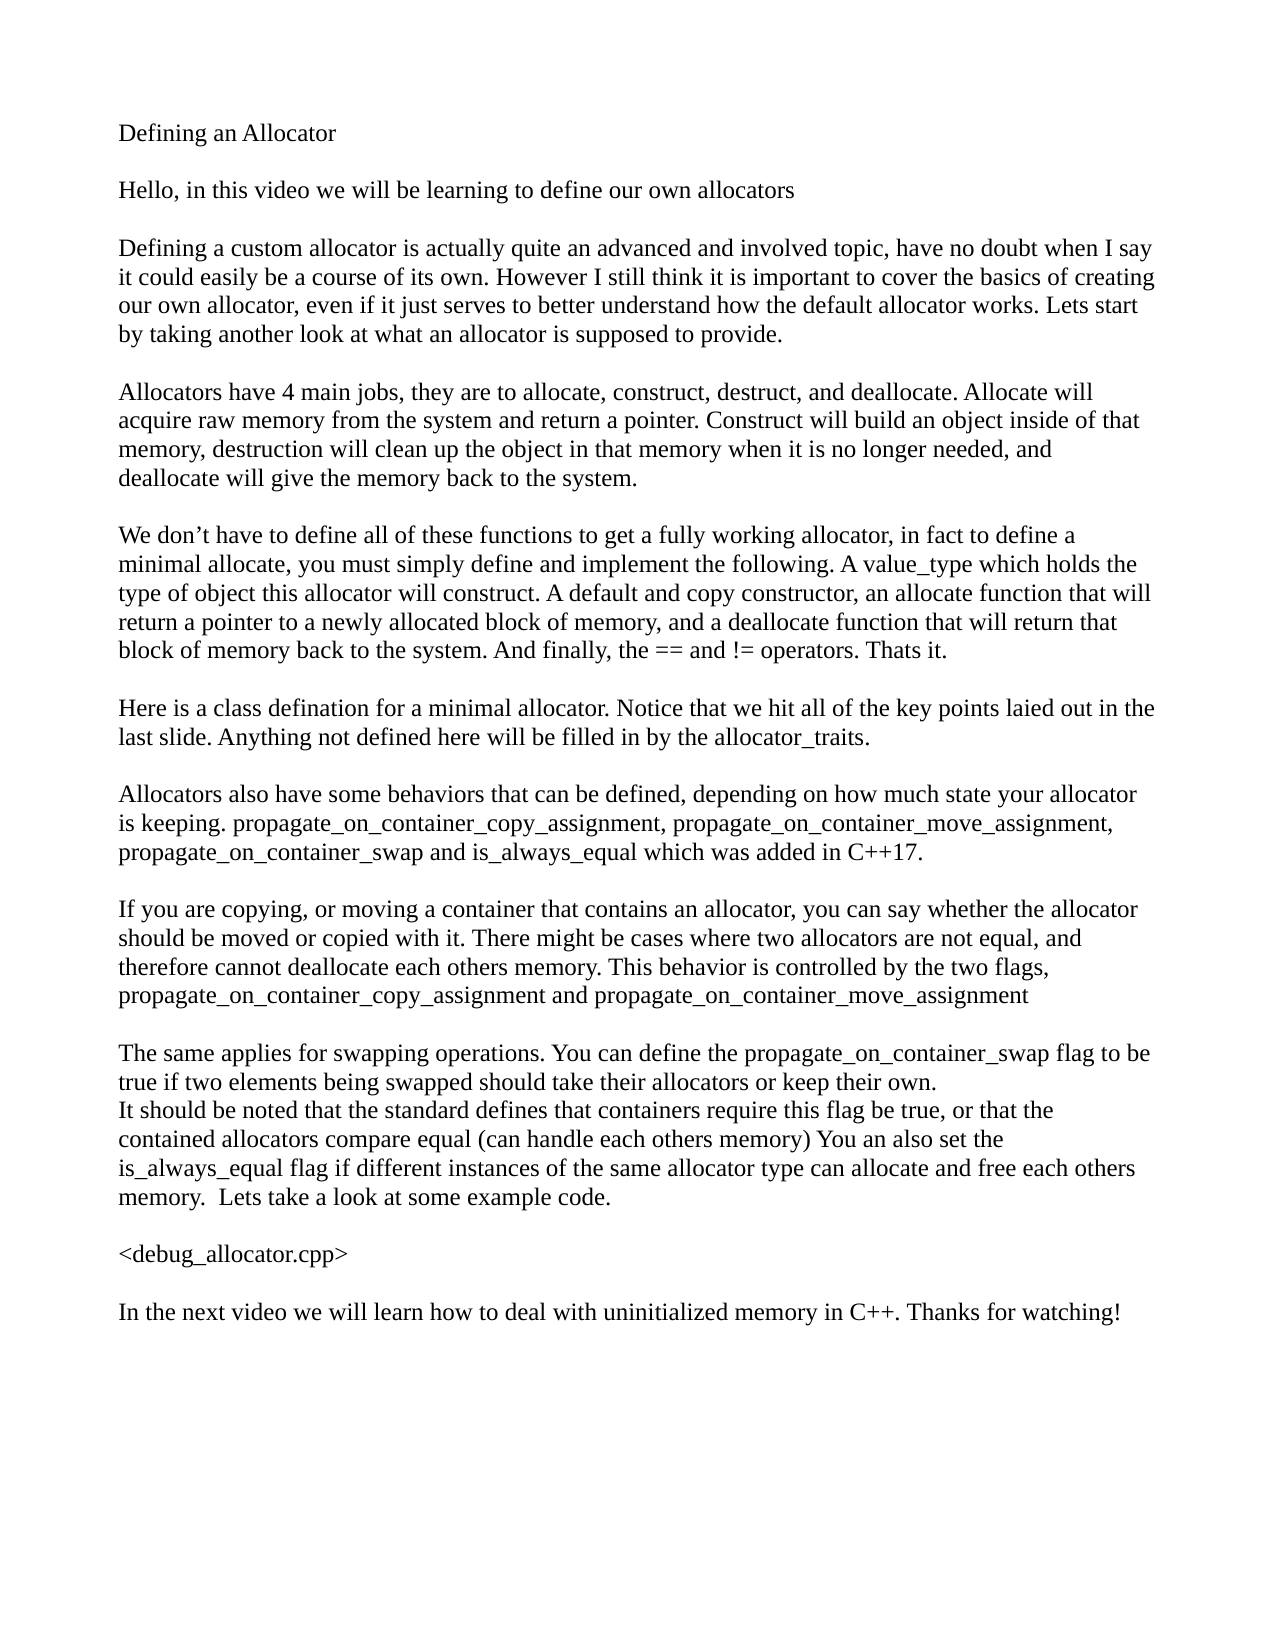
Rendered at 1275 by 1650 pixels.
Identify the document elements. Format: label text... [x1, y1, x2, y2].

text <debug_allocator.cpp> [118, 1239, 1157, 1268]
text Hello, in this video we will be learning to define our own allocators [118, 176, 1157, 204]
text Defining a custom allocator is actually quite an advanced and involved topic, have no doubt when I say it could easily be a course of its own. However I still think it is important to cover the basics of creating our own allocator, even if it just serves to better understand how the default allocator works. Lets start by taking another look at what an allocator is supposed to provide. [118, 233, 1157, 348]
text In the next video we will learn how to deal with uninitialized memory in C++. Thanks for watching! [118, 1297, 1157, 1326]
text Allocators also have some behaviors that can be defined, depending on how much state your allocator is keeping. propagate_on_container_copy_assignment, propagate_on_container_move_assignment, propagate_on_container_swap and is_always_equal which was added in C++17. [118, 779, 1157, 866]
text It should be noted that the standard defines that containers require this flag be true, or that the contained allocators compare equal (can handle each others memory) You an also set the is_always_equal flag if different instances of the same allocator type can allocate and free each others memory. Lets take a look at some example code. [118, 1096, 1157, 1211]
text Allocators have 4 main jobs, they are to allocate, construct, destruct, and deallocate. Allocate will acquire raw memory from the system and return a pointer. Construct will build an object inside of that memory, destruction will clean up the object in that memory when it is no longer needed, and deallocate will give the memory back to the system. [118, 377, 1157, 492]
text The same applies for swapping operations. You can define the propagate_on_container_swap flag to be true if two elements being swapped should take their allocators or keep their own. [118, 1038, 1157, 1096]
text Defining an Allocator [118, 118, 1157, 147]
text We don’t have to define all of these functions to get a fully working allocator, in fact to define a minimal allocate, you must simply define and implement the following. A value_type which holds the type of object this allocator will construct. A default and copy constructor, an allocate function that will return a pointer to a newly allocated block of memory, and a deallocate function that will return that block of memory back to the system. And finally, the == and != operators. Thats it. [118, 521, 1157, 664]
text Here is a class defination for a minimal allocator. Notice that we hit all of the key points laied out in the last slide. Anything not defined here will be filled in by the allocator_traits. [118, 693, 1157, 751]
text If you are copying, or moving a container that contains an allocator, you can say whether the allocator should be moved or copied with it. There might be cases where two allocators are not equal, and therefore cannot deallocate each others memory. This behavior is controlled by the two flags, propagate_on_container_copy_assignment and propagate_on_container_move_assignment [118, 894, 1157, 1009]
